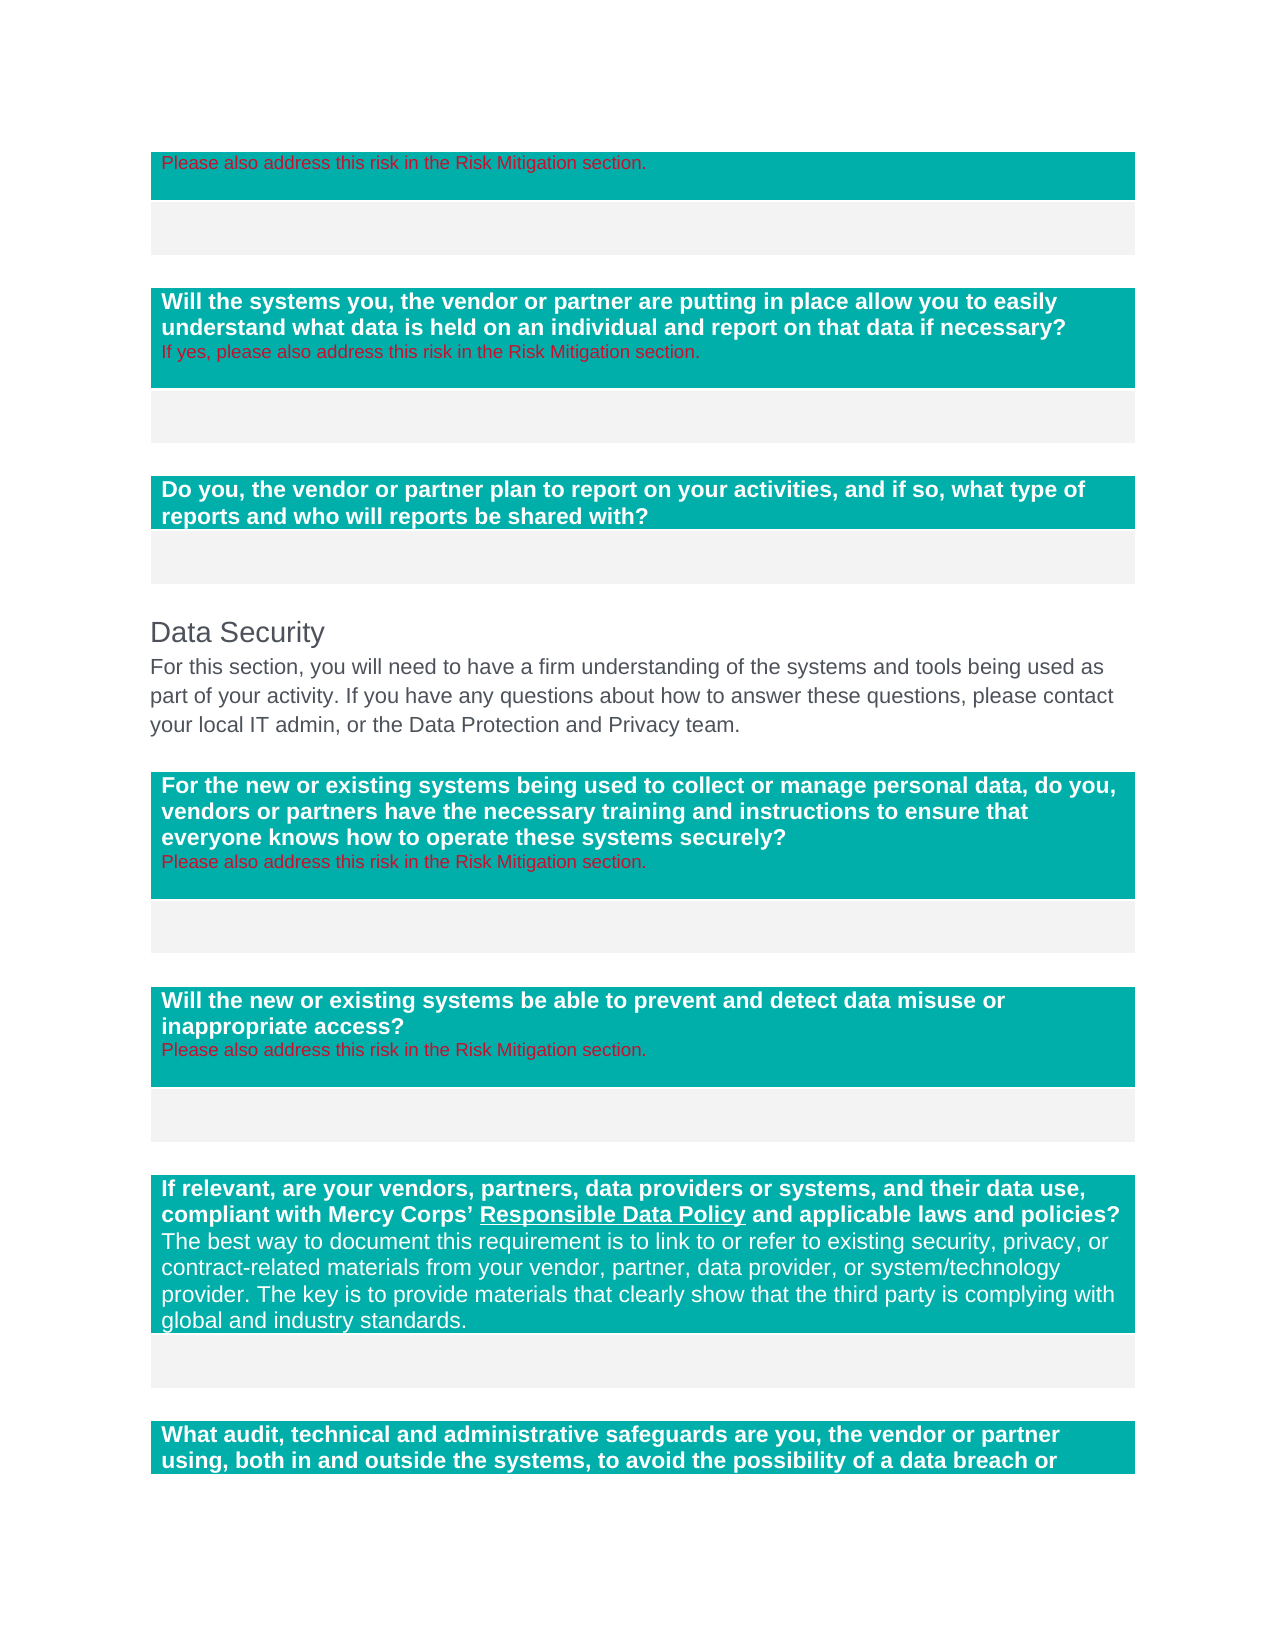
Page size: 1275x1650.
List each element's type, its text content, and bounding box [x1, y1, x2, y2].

table_header Do you, the vendor or partner plan to report on your activities, and if so, what type of reports and who will reports be shared with? [151, 476, 1135, 529]
table_header Please also address this risk in the Risk Mitigation section. [151, 152, 1135, 200]
text For this section, you will need to have a firm understanding of the systems and tools being used as part of your activity. If you have any questions about how to answer these questions, please contact your local IT admin, or the Data Protection and Privacy team. [150, 653, 1125, 737]
table_cell [151, 1335, 1135, 1388]
table_header For the new or existing systems being used to collect or manage personal data, do you, vendors or partners have the necessary training and instructions to ensure that everyone knows how to operate these systems securely? Please also address this risk in the Risk Mitigation section. [151, 772, 1135, 899]
table_header What audit, technical and administrative safeguards are you, the vendor or partner using, both in and outside the systems, to avoid the possibility of a data breach or [151, 1421, 1135, 1474]
table_cell [151, 391, 1135, 443]
table_header Will the systems you, the vendor or partner are putting in place allow you to easily understand what data is held on an individual and report on that data if necessary? If yes, please also address this risk in the Risk Mitigation section. [151, 288, 1135, 388]
table_cell [151, 531, 1135, 584]
text Data Security [150, 615, 1125, 648]
table_header Will the new or existing systems be able to prevent and detect data misuse or inappropriate access? Please also address this risk in the Risk Mitigation section. [151, 987, 1135, 1087]
table_header If relevant, are your vendors, partners, data providers or systems, and their data use, compliant with Mercy Corps’ Responsible Data Policy and applicable laws and policies? The best way to document this requirement is to link to or refer to existing security, privacy, or contract-related materials from your vendor, partner, data provider, or system/technology provider. The key is to provide materials that clearly show that the third party is complying with global and industry standards. [151, 1175, 1135, 1333]
table_cell [151, 202, 1135, 255]
table_cell [151, 901, 1135, 953]
table_cell [151, 1089, 1135, 1142]
